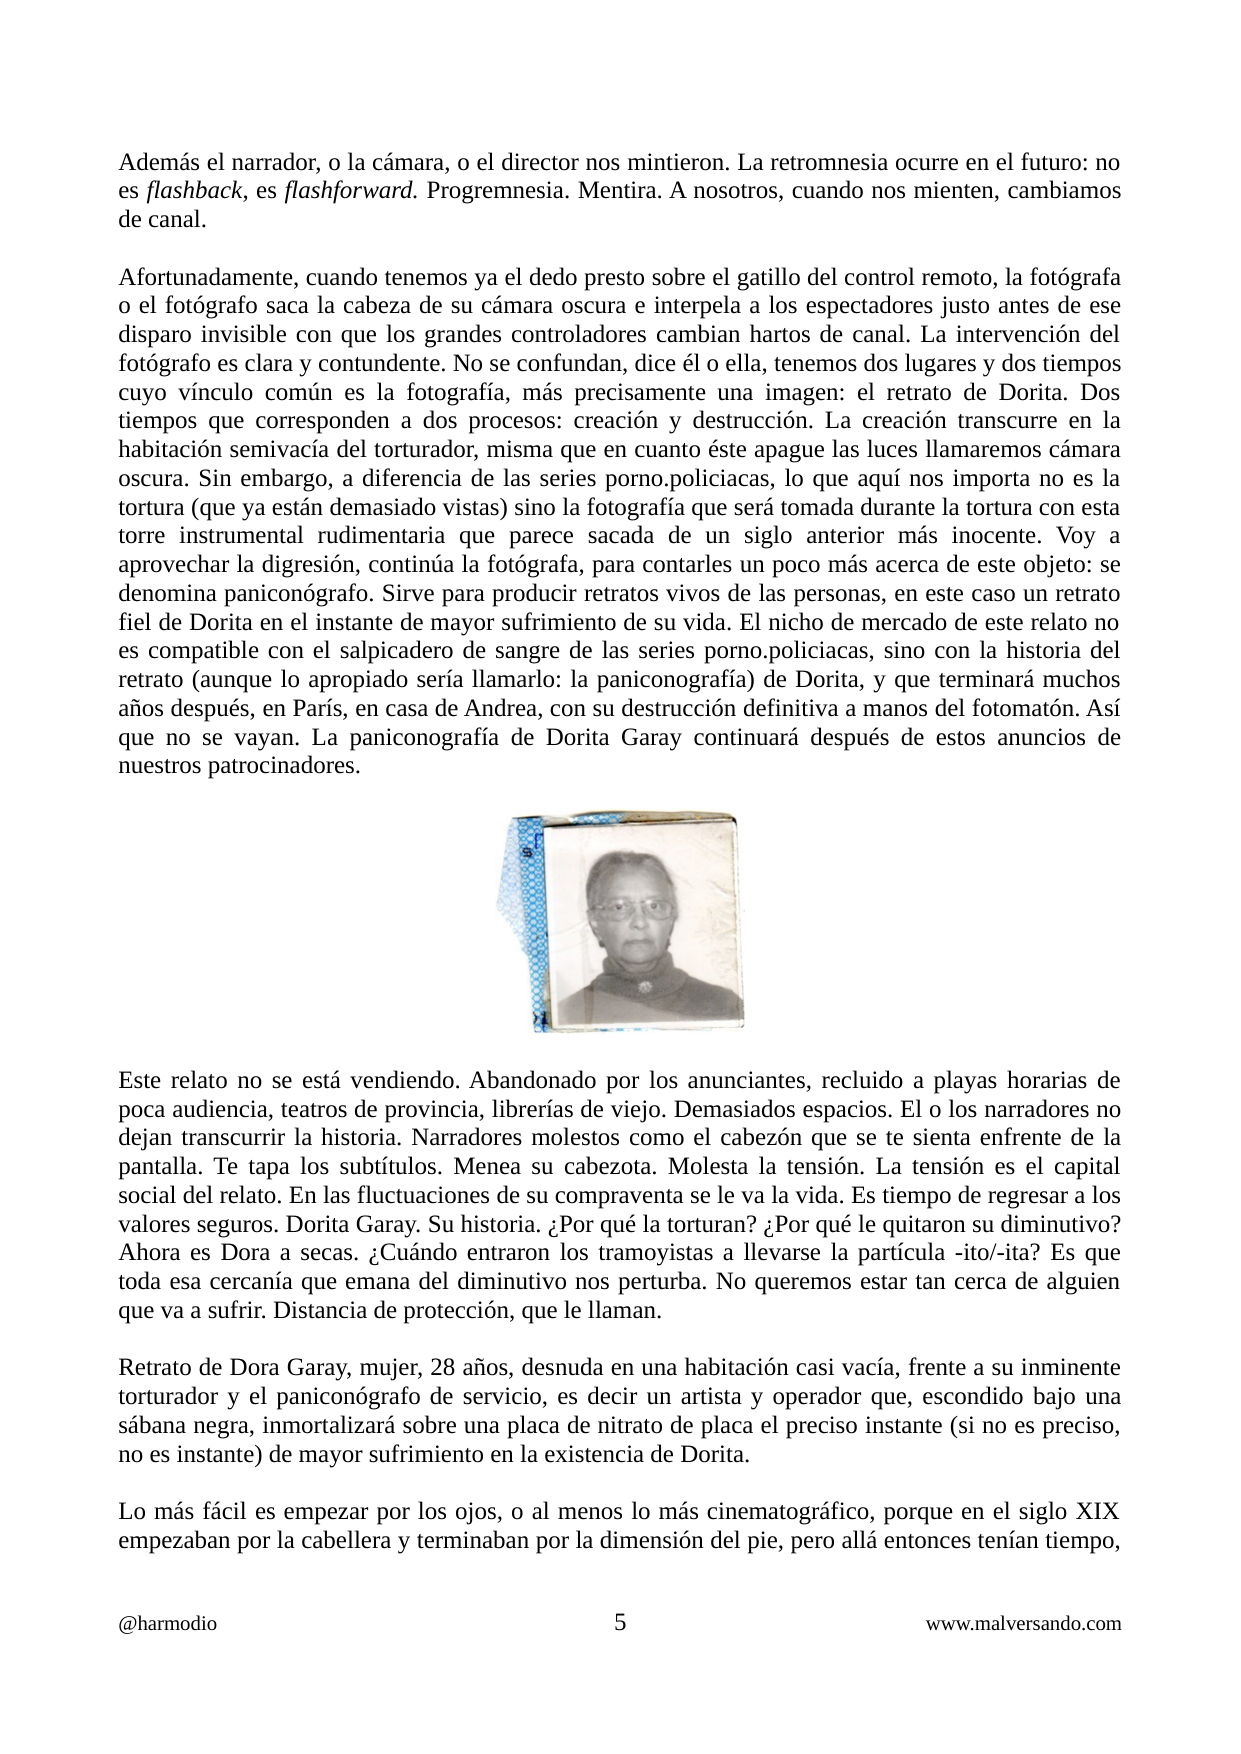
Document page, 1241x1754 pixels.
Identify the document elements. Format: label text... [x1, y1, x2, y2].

text Retrato de Dora Garay, mujer, 28 años, desnuda en una habitación casi vacía, frente a su inminente torturador y el paniconógrafo de servicio, es decir un artista y operador que, escondido bajo una sábana negra, inmortalizará sobre una placa de nitrato de placa el preciso instante (si no es preciso, no es instante) de mayor sufrimiento en la existencia de Dorita. [118, 1352, 1122, 1467]
text Afortunadamente, cuando tenemos ya el dedo presto sobre el gatillo del control remoto, la fotógrafa o el fotógrafo saca la cabeza de su cámara oscura e interpela a los espectadores justo antes de ese disparo invisible con que los grandes controladores cambian hartos de canal. La intervención del fotógrafo es clara y contundente. No se confundan, dice él o ella, tenemos dos lugares y dos tiempos cuyo vínculo común es la fotografía, más precisamente una imagen: el retrato de Dorita. Dos tiempos que corresponden a dos procesos: creación y destrucción. La creación transcurre en la habitación semivacía del torturador, misma que en cuanto éste apague las luces llamaremos cámara oscura. Sin embargo, a diferencia de las series porno.policiacas, lo que aquí nos importa no es la tortura (que ya están demasiado vistas) sino la fotografía que será tomada durante la tortura con esta torre instrumental rudimentaria que parece sacada de un siglo anterior más inocente. Voy a aprovechar la digresión, continúa la fotógrafa, para contarles un poco más acerca de este objeto: se denomina paniconógrafo. Sirve para producir retratos vivos de las personas, en este caso un retrato fiel de Dorita en el instante de mayor sufrimiento de su vida. El nicho de mercado de este relato no es compatible con el salpicadero de sangre de las series porno.policiacas, sino con la historia del retrato (aunque lo apropiado sería llamarlo: la paniconografía) de Dorita, y que terminará muchos años después, en París, en casa de Andrea, con su destrucción definitiva a manos del fotomatón. Así que no se vayan. La paniconografía de Dorita Garay continuará después de estos anuncios de nuestros patrocinadores. [118, 262, 1122, 779]
text Lo más fácil es empezar por los ojos, o al menos lo más cinematográfico, porque en el siglo XIX empezaban por la cabellera y terminaban por la dimensión del pie, pero allá entonces tenían tiempo, [118, 1496, 1122, 1554]
text Además el narrador, o la cámara, o el director nos mintieron. La retromnesia ocurre en el futuro: no es flashback, es flashforward. Progremnesia. Mentira. A nosotros, cuando nos mienten, cambiamos de canal. [118, 147, 1122, 233]
text Este relato no se está vendiendo. Abandonado por los anunciantes, recluido a playas horarias de poca audiencia, teatros de provincia, librerías de viejo. Demasiados espacios. El o los narradores no dejan transcurrir la historia. Narradores molestos como el cabezón que se te sienta enfrente de la pantalla. Te tapa los subtítulos. Menea su cabezota. Molesta la tensión. La tensión es el capital social del relato. En las fluctuaciones de su compraventa se le va la vida. Es tiempo de regresar a los valores seguros. Dorita Garay. Su historia. ¿Por qué la torturan? ¿Por qué le quitaron su diminutivo? Ahora es Dora a secas. ¿Cuándo entraron los tramoyistas a llevarse la partícula -ito/-ita? Es que toda esa cercanía que emana del diminutivo nos perturba. No queremos estar tan cerca de alguien que va a sufrir. Distancia de protección, que le llaman. [118, 1065, 1122, 1324]
picture [495, 808, 745, 1037]
